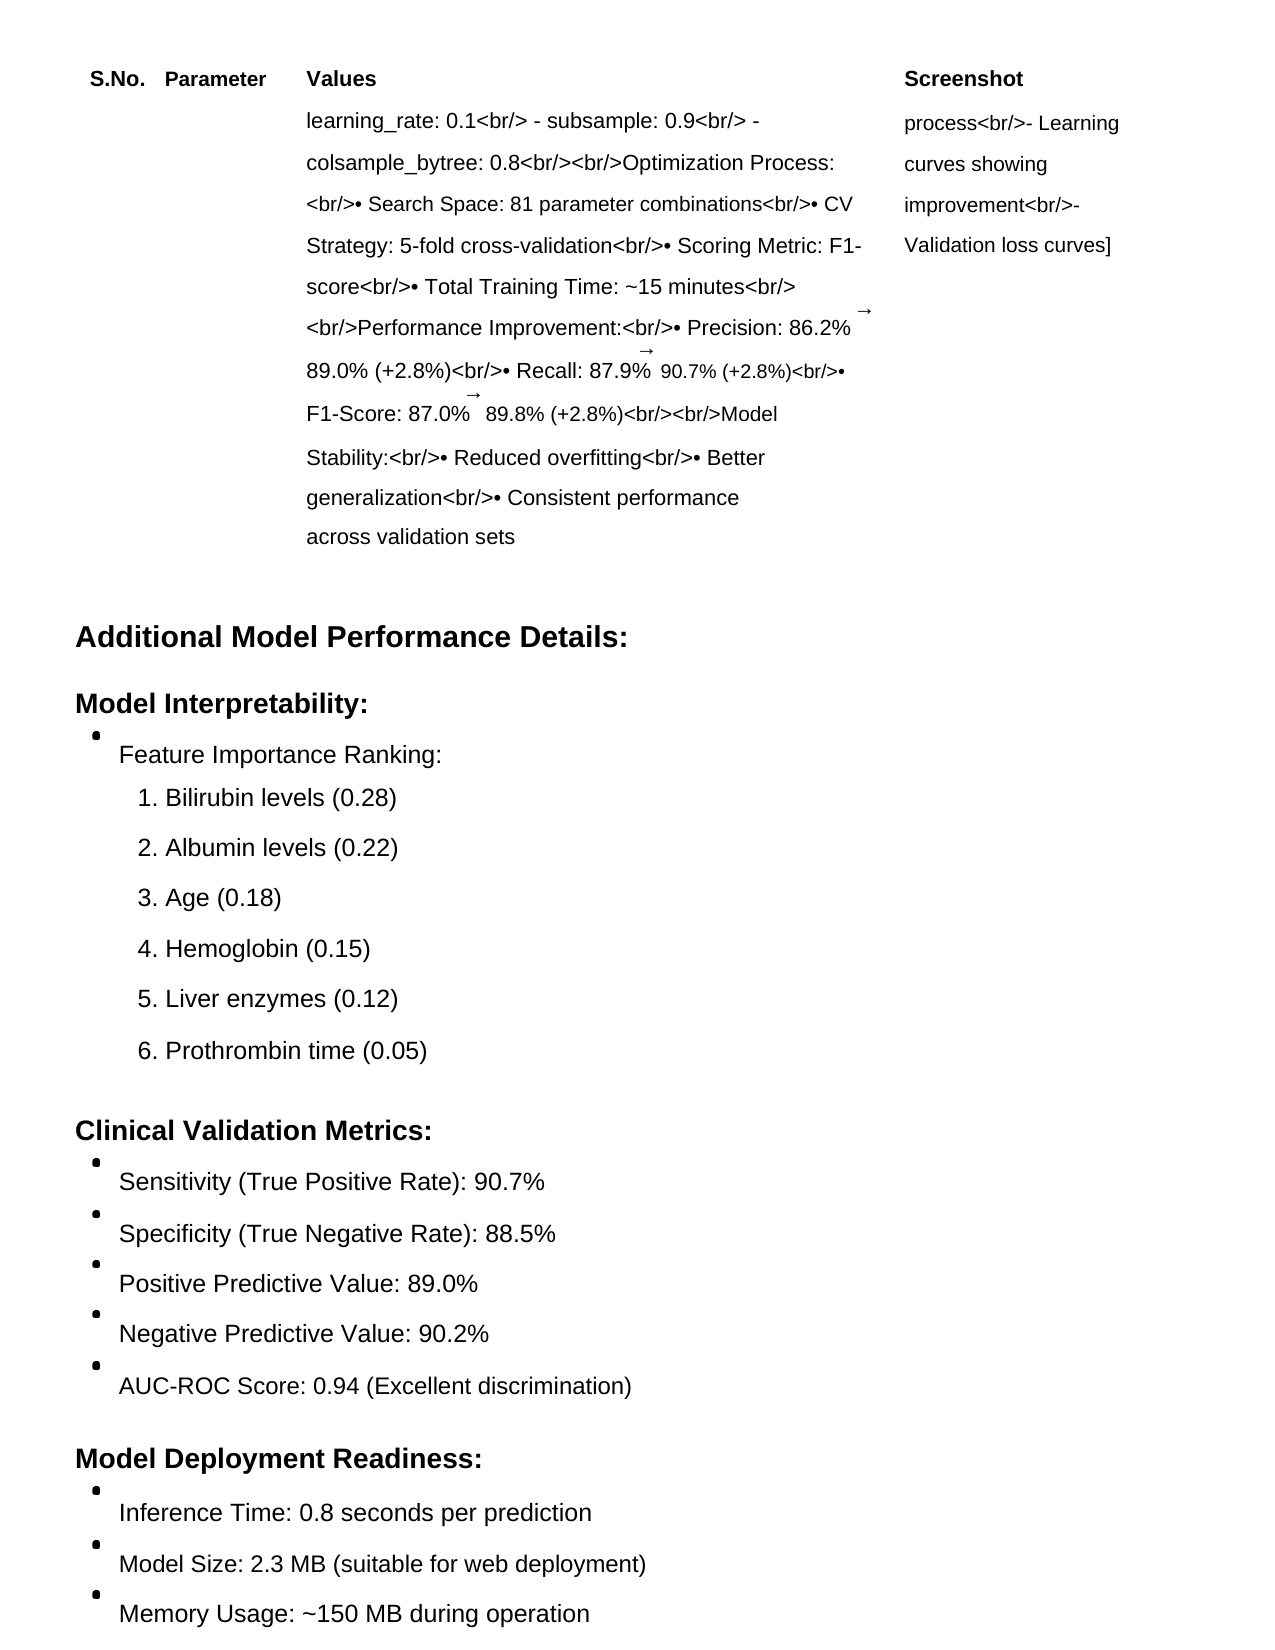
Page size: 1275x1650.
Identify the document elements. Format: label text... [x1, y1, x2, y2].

text Positive Predictive Value: 89.0% [119, 1269, 1125, 1297]
text Additional Model Performance Details: [75, 619, 1125, 653]
picture [92, 1540, 100, 1549]
text Memory Usage: ~150 MB during operation [119, 1599, 1125, 1628]
text Sensitivity (True Positive Rate): 90.7% [119, 1167, 1125, 1196]
text Model Size: 2.3 MB (suitable for web deployment) [119, 1550, 1125, 1578]
text <br/>Performance Improvement:<br/>• Precision: 86.2% [306, 319, 875, 339]
text S.No. Parameter [89, 65, 273, 91]
text Negative Predictive Value: 90.2% [119, 1319, 1125, 1347]
text <br/>• Search Space: 81 parameter combinations<br/>• CV [306, 192, 875, 216]
text process<br/>- Learning curves showing improvement<br/>-Validation loss curves] [904, 111, 1123, 257]
text 1. Bilirubin levels (0.28) [137, 783, 1125, 811]
text score<br/>• Total Training Time: ~15 minutes<br/> [306, 274, 875, 299]
text Strategy: 5-fold cross-validation<br/>• Scoring Metric: F1- [306, 233, 875, 258]
picture [92, 1590, 100, 1599]
picture [92, 1486, 100, 1495]
text Feature Importance Ranking: [119, 741, 1125, 769]
text 4. Hemoglobin (0.15) [137, 934, 1125, 963]
picture [92, 1260, 100, 1268]
text colsample_bytree: 0.8<br/><br/>Optimization Process: [306, 150, 875, 175]
text F1-Score: 87.0% 89.8% (+2.8%)<br/><br/>Model [306, 403, 875, 426]
picture [92, 1361, 100, 1370]
picture [92, 1158, 100, 1167]
text Screenshot [904, 65, 1125, 91]
text AUC-ROC Score: 0.94 (Excellent discrimination) [119, 1372, 1125, 1399]
text Clinical Validation Metrics: [75, 1113, 1125, 1146]
text 2. Albumin levels (0.22) [137, 833, 1125, 861]
text learning_rate: 0.1<br/> - subsample: 0.9<br/> - [306, 108, 875, 133]
text Model Deployment Readiness: [75, 1442, 1125, 1474]
picture [92, 1210, 100, 1218]
text Specificity (True Negative Rate): 88.5% [119, 1219, 1125, 1247]
text → [462, 383, 875, 403]
text Inference Time: 0.8 seconds per prediction [119, 1498, 1125, 1526]
text 5. Liver enzymes (0.12) [137, 984, 1125, 1013]
text Values [306, 65, 875, 91]
text Model Interpretability: [75, 687, 1125, 719]
text Stability:<br/>• Reduced overfitting<br/>• Better generalization<br/>• Consistent performance across validation sets [306, 445, 798, 549]
picture [92, 1310, 100, 1318]
text 3. Age (0.18) [137, 883, 1125, 911]
text 6. Prothrombin time (0.05) [137, 1036, 1125, 1064]
picture [92, 731, 100, 740]
text 89.0% (+2.8%)<br/>• Recall: 87.9% 90.7% (+2.8%)<br/>• [306, 359, 875, 383]
text → [635, 339, 875, 359]
text → [306, 299, 875, 319]
